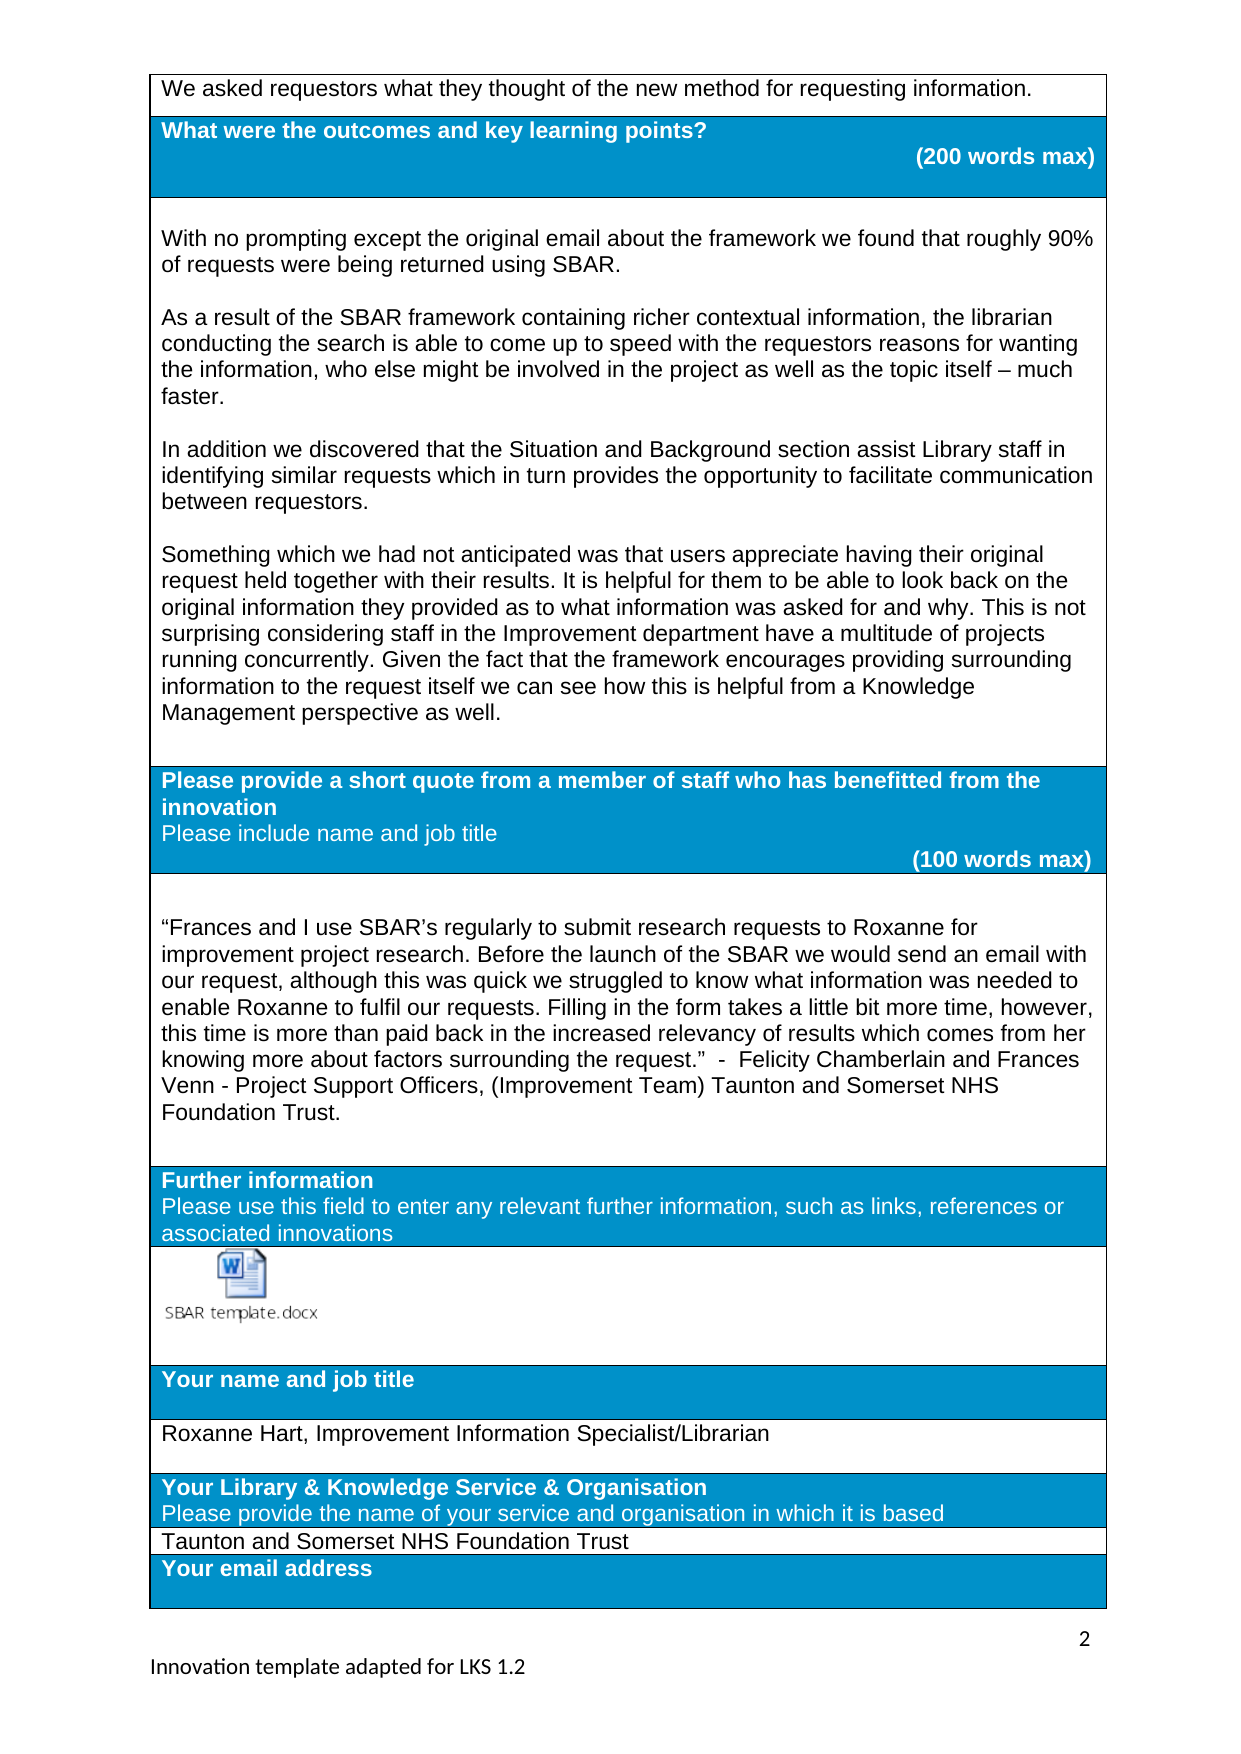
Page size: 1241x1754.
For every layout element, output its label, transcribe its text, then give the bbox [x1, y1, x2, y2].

table_cell Further information Please use this field to enter any relevant further information, such as links, references or associated innovations [151, 1167, 1106, 1246]
table_cell What were the outcomes and key learning points? (200 words max) [151, 117, 1106, 197]
table_cell Your email address [151, 1555, 1106, 1608]
table_cell [151, 1247, 1106, 1365]
table_cell “Frances and I use SBAR’s regularly to submit research requests to Roxanne for improvement project research. Before the launch of the SBAR we would send an email with our request, although this was quick we struggled to know what information was needed to enable Roxanne to fulfil our requests. Filling in the form takes a little bit more time, however, this time is more than paid back in the increased relevancy of results which comes from her knowing more about factors surrounding the request.” - Felicity Chamberlain and Frances Venn - Project Support Officers, (Improvement Team) Taunton and Somerset NHS Foundation Trust. [151, 874, 1106, 1166]
table_cell Please provide a short quote from a member of staff who has benefitted from the innovation Please include name and job title (100 words max) [151, 767, 1106, 873]
table_cell Your name and job title [151, 1366, 1106, 1419]
table_cell Your Library & Knowledge Service & Organisation Please provide the name of your service and organisation in which it is based [151, 1474, 1106, 1527]
table_cell We asked requestors what they thought of the new method for requesting information. [151, 75, 1106, 116]
table_cell With no prompting except the original email about the framework we found that roughly 90% of requests were being returned using SBAR. As a result of the SBAR framework containing richer contextual information, the librarian conducting the search is able to come up to speed with the requestors reasons for wanting the information, who else might be involved in the project as well as the topic itself – much faster. In addition we discovered that the Situation and Background section assist Library staff in identifying similar requests which in turn provides the opportunity to facilitate communication between requestors. Something which we had not anticipated was that users appreciate having their original request held together with their results. It is helpful for them to be able to look back on the original information they provided as to what information was asked for and why. This is not surprising considering staff in the Improvement department have a multitude of projects running concurrently. Given the fact that the framework encourages providing surrounding information to the request itself we can see how this is helpful from a Knowledge Management perspective as well. [151, 198, 1106, 766]
table_cell Taunton and Somerset NHS Foundation Trust [151, 1528, 1106, 1554]
table_cell Roxanne Hart, Improvement Information Specialist/Librarian in HEE [151, 1420, 1106, 1473]
